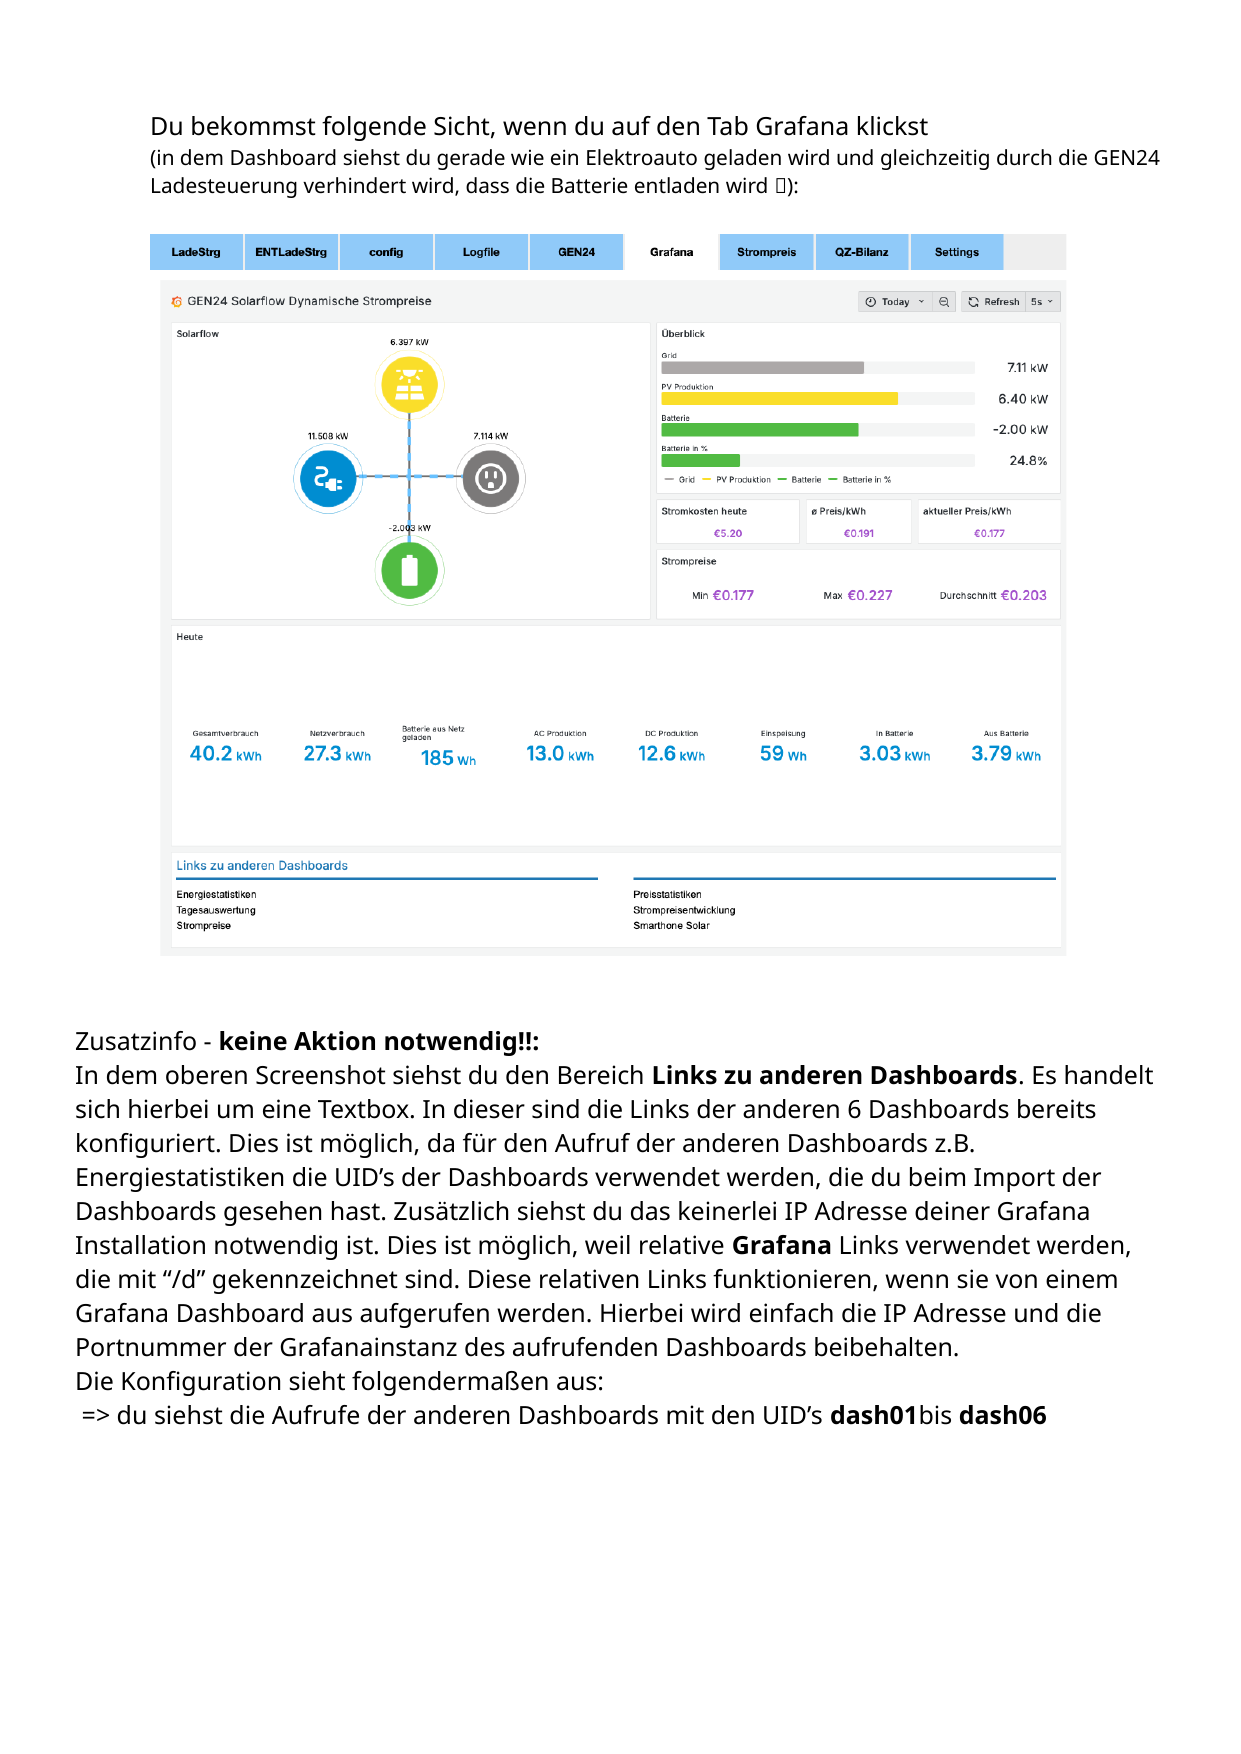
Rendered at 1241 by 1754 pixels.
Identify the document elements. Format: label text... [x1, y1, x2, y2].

text (in dem Dashboard siehst du gerade wie ein Elektroauto geladen wird und gleichzeitig durch die GEN24 Ladesteuerung verhindert wird, dass die Batterie entladen wird ): [150, 143, 1165, 200]
text Du bekommst folgende Sicht, wenn du auf den Tab Grafana klickst [75, 109, 1165, 143]
picture [150, 234, 1067, 956]
text => du siehst die Aufrufe der anderen Dashboards mit den UID’s dash01bis dash06 [75, 1398, 1165, 1432]
text Die Konfiguration sieht folgendermaßen aus: [75, 1364, 1165, 1398]
text In dem oberen Screenshot siehst du den Bereich Links zu anderen Dashboards. Es handelt sich hierbei um eine Textbox. In dieser sind die Links der anderen 6 Dashboards bereits konfiguriert. Dies ist möglich, da für den Aufruf der anderen Dashboards z.B. Energiestatistiken die UID’s der Dashboards verwendet werden, die du beim Import der Dashboards gesehen hast. Zusätzlich siehst du das keinerlei IP Adresse deiner Grafana Installation notwendig ist. Dies ist möglich, weil relative Grafana Links verwendet werden, die mit “/d” gekennzeichnet sind. Diese relativen Links funktionieren, wenn sie von einem Grafana Dashboard aus aufgerufen werden. Hierbei wird einfach die IP Adresse und die Portnummer der Grafanainstanz des aufrufenden Dashboards beibehalten. [75, 1057, 1165, 1364]
text Zusatzinfo - keine Aktion notwendig!!: [75, 1023, 1165, 1057]
